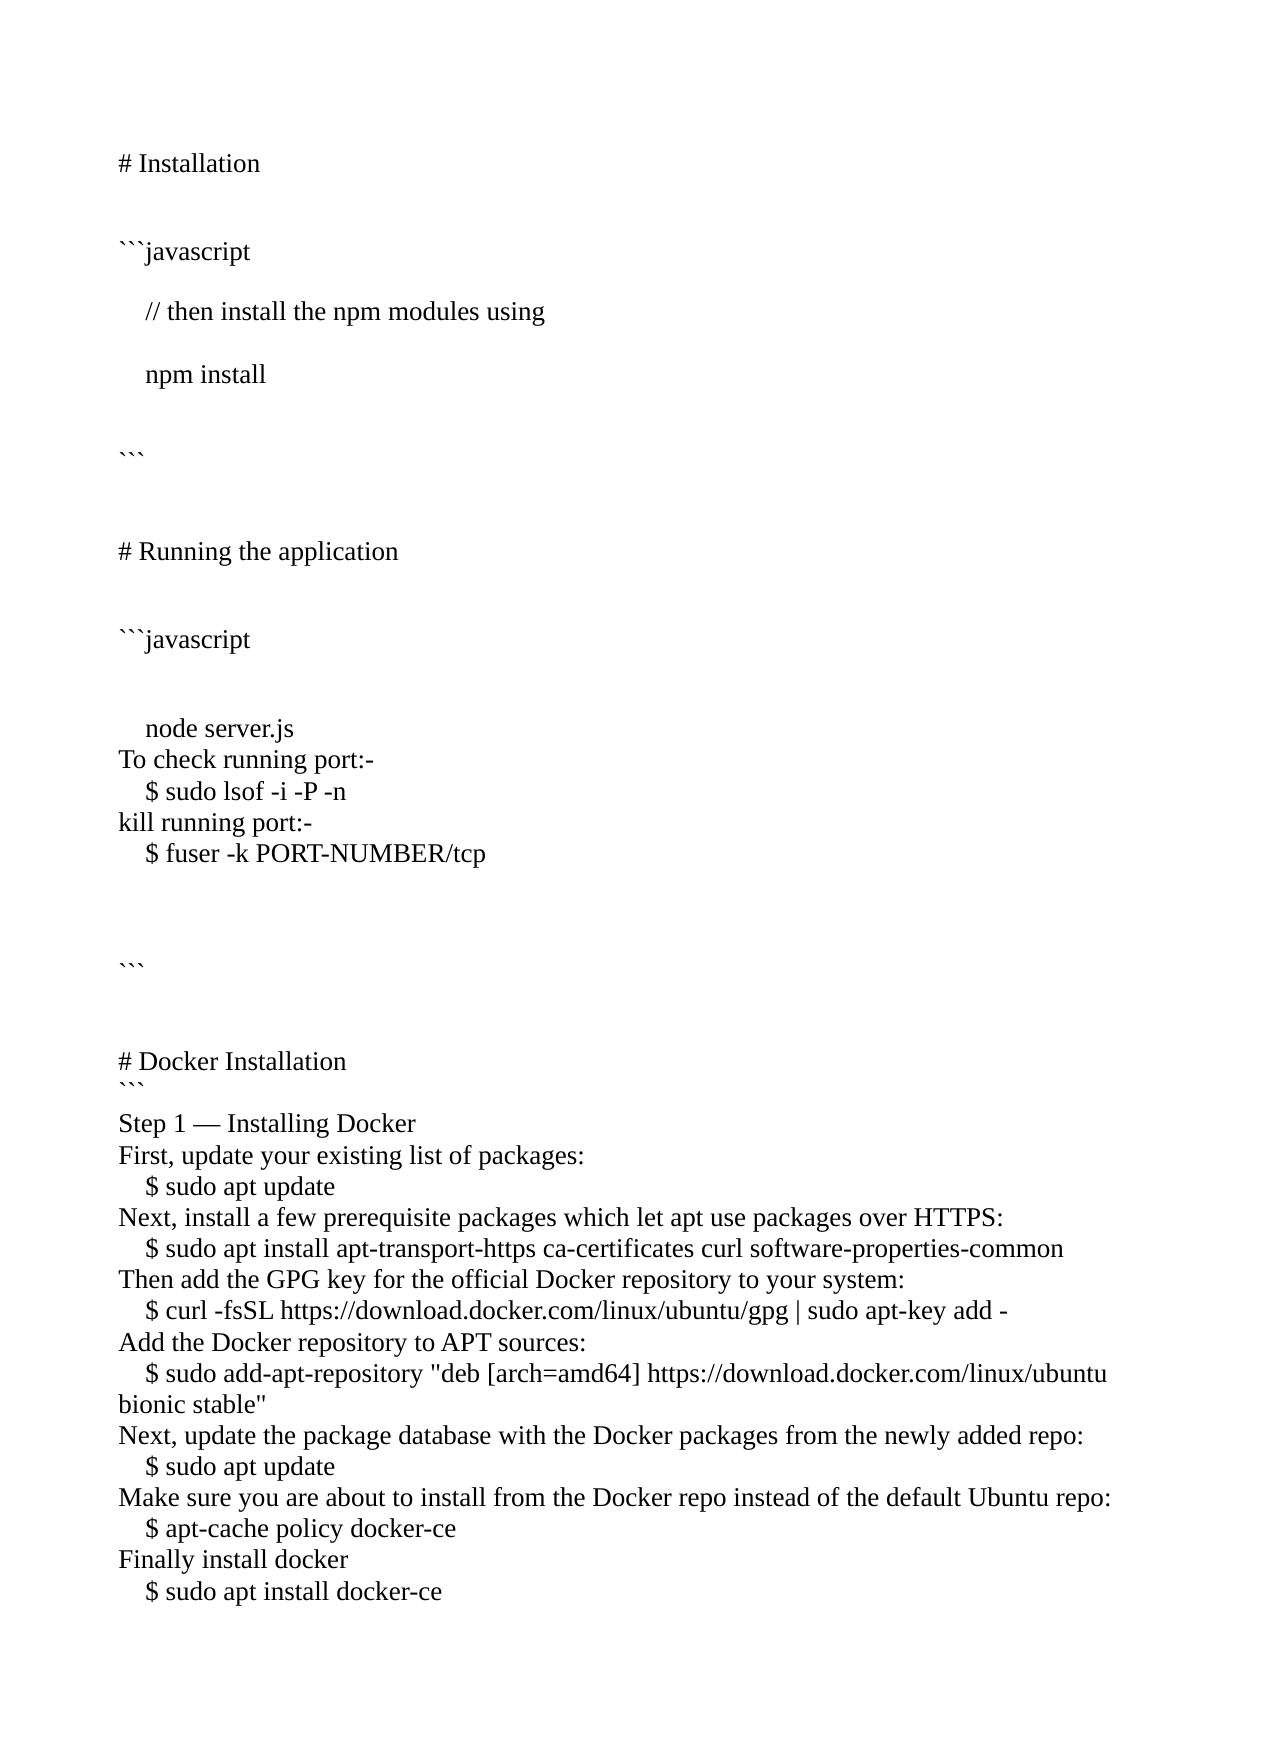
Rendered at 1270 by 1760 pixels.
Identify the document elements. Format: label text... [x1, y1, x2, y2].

text To check running port:- [118, 743, 1152, 774]
text $ apt-cache policy docker-ce [118, 1512, 1152, 1544]
text $ fuser -k PORT-NUMBER/tcp [118, 837, 1152, 868]
text $ sudo apt update [118, 1170, 1152, 1201]
text $ sudo apt install apt-transport-https ca-certificates curl software-properties-common [118, 1232, 1152, 1263]
text ``` [118, 957, 1152, 988]
text # Docker Installation [118, 1045, 1152, 1076]
text ```javascript [118, 236, 1152, 267]
text Add the Docker repository to APT sources: [118, 1326, 1152, 1357]
text ```javascript [118, 624, 1152, 655]
text # Running the application [118, 535, 1152, 566]
text ``` [118, 1076, 1152, 1108]
text ``` [118, 446, 1152, 477]
text # Installation [118, 147, 1152, 178]
text Next, install a few prerequisite packages which let apt use packages over HTTPS: [118, 1201, 1152, 1232]
text Then add the GPG key for the official Docker repository to your system: [118, 1263, 1152, 1294]
text $ sudo apt install docker-ce [118, 1575, 1152, 1606]
text $ sudo lsof -i -P -n [118, 774, 1152, 806]
text Next, update the package database with the Docker packages from the newly added repo: [118, 1419, 1152, 1450]
text $ sudo add-apt-repository "deb [arch=amd64] https://download.docker.com/linux/ubuntu bionic stable" [118, 1357, 1152, 1419]
text First, update your existing list of packages: [118, 1139, 1152, 1170]
text $ sudo apt update [118, 1450, 1152, 1481]
text Step 1 — Installing Docker [118, 1108, 1152, 1139]
text Make sure you are about to install from the Docker repo instead of the default Ubuntu repo: [118, 1481, 1152, 1512]
text node server.js [118, 712, 1152, 743]
text $ curl -fsSL https://download.docker.com/linux/ubuntu/gpg | sudo apt-key add - [118, 1294, 1152, 1326]
text // then install the npm modules using [118, 295, 1152, 327]
text npm install [118, 358, 1152, 389]
text kill running port:- [118, 806, 1152, 837]
text Finally install docker [118, 1544, 1152, 1575]
